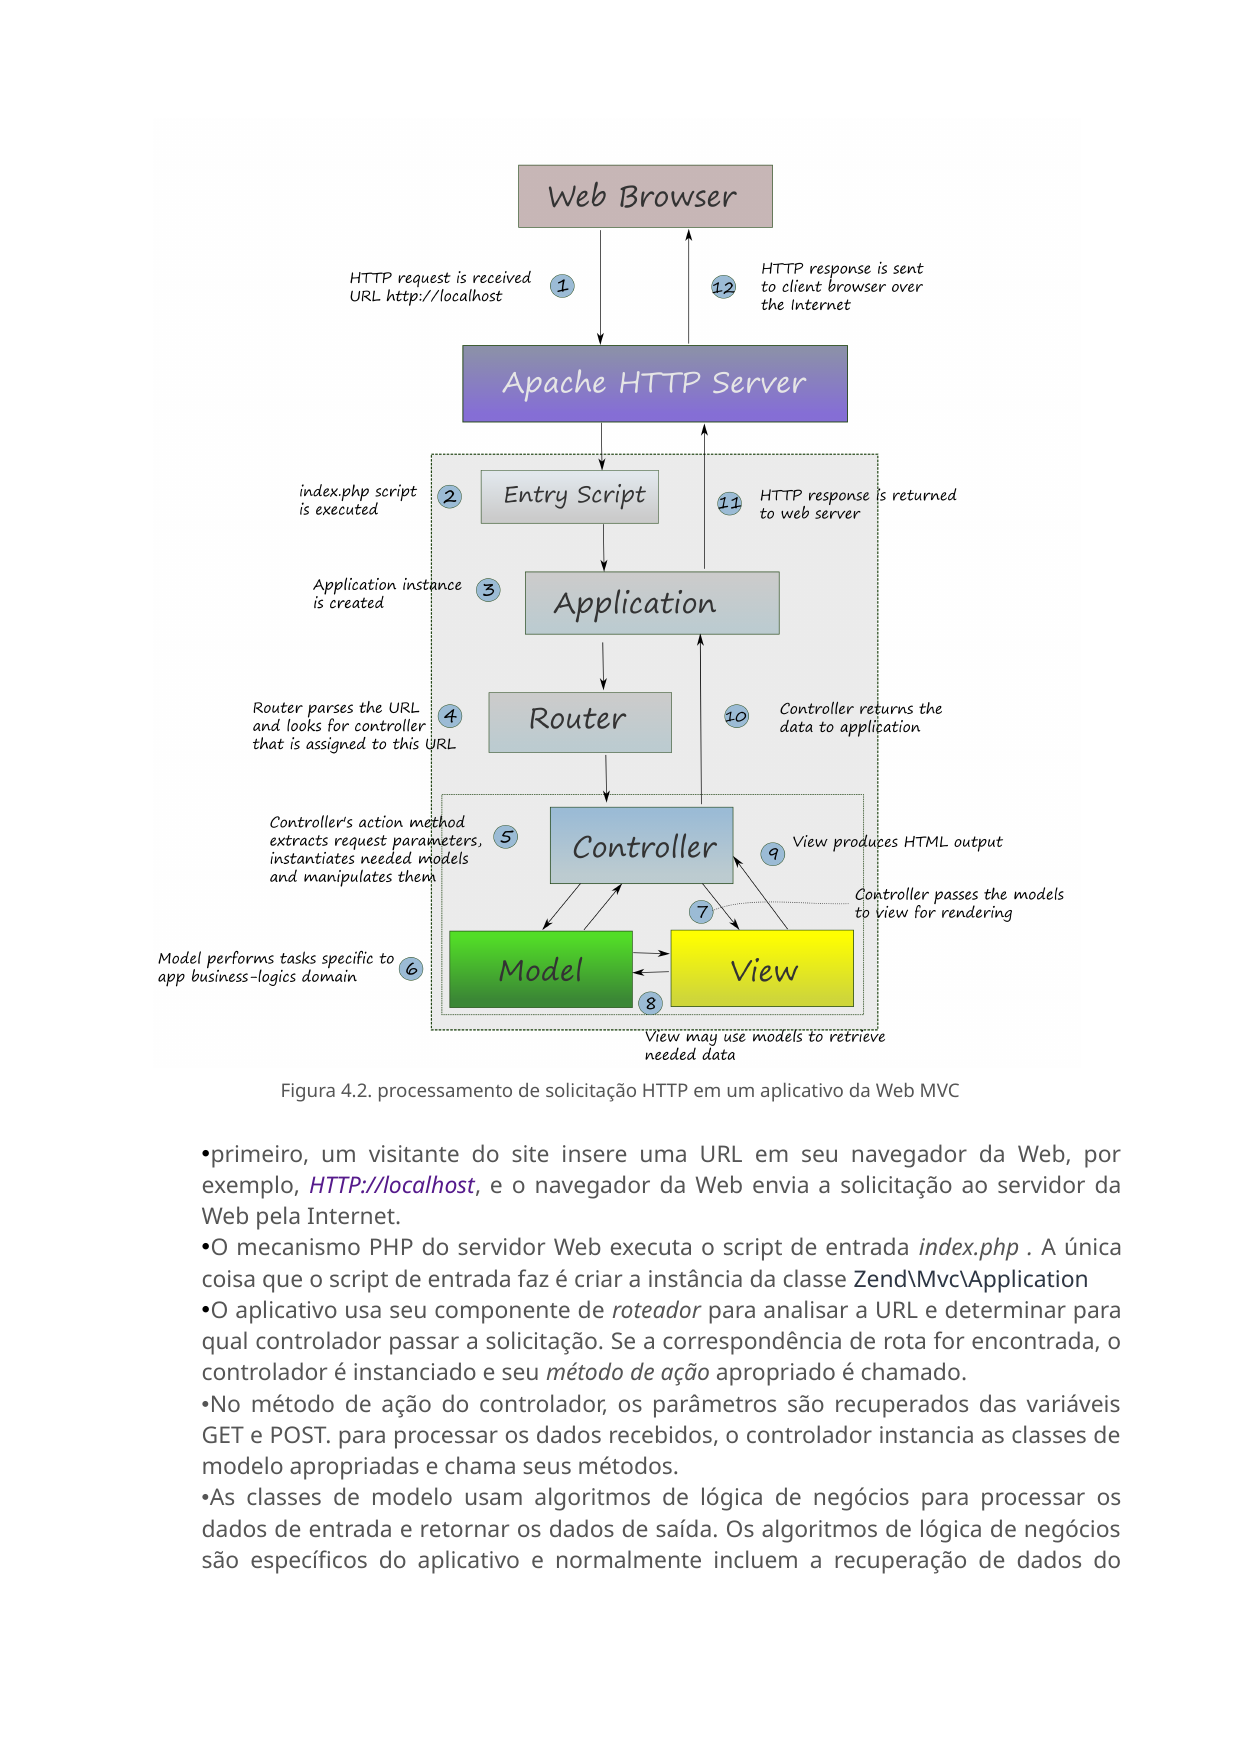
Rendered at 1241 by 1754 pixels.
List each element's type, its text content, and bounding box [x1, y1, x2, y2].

list primeiro, um visitante do site insere uma URL em seu navegador da Web, por exemplo, HTTP://localhost, e o navegador da Web envia a solicitação ao servidor da Web pela Internet. [118, 1137, 1122, 1231]
list As classes de modelo usam algoritmos de lógica de negócios para processar os dados de entrada e retornar os dados de saída. Os algoritmos de lógica de negócios são específicos do aplicativo e normalmente incluem a recuperação de dados do [118, 1481, 1122, 1575]
list O mecanismo PHP do servidor Web executa o script de entrada index.php . A única coisa que o script de entrada faz é criar a instância da classe Zend\Mvc\Application [118, 1231, 1122, 1294]
list O aplicativo usa seu componente de roteador para analisar a URL e determinar para qual controlador passar a solicitação. Se a correspondência de rota for encontrada, o controlador é instanciado e seu método de ação apropriado é chamado. [118, 1294, 1122, 1387]
picture [153, 118, 1081, 1068]
text Figura 4.2. processamento de solicitação HTTP em um aplicativo da Web MVC [118, 1077, 1122, 1102]
list No método de ação do controlador, os parâmetros são recuperados das variáveis GET e POST. para processar os dados recebidos, o controlador instancia as classes de modelo apropriadas e chama seus métodos. [118, 1387, 1122, 1481]
